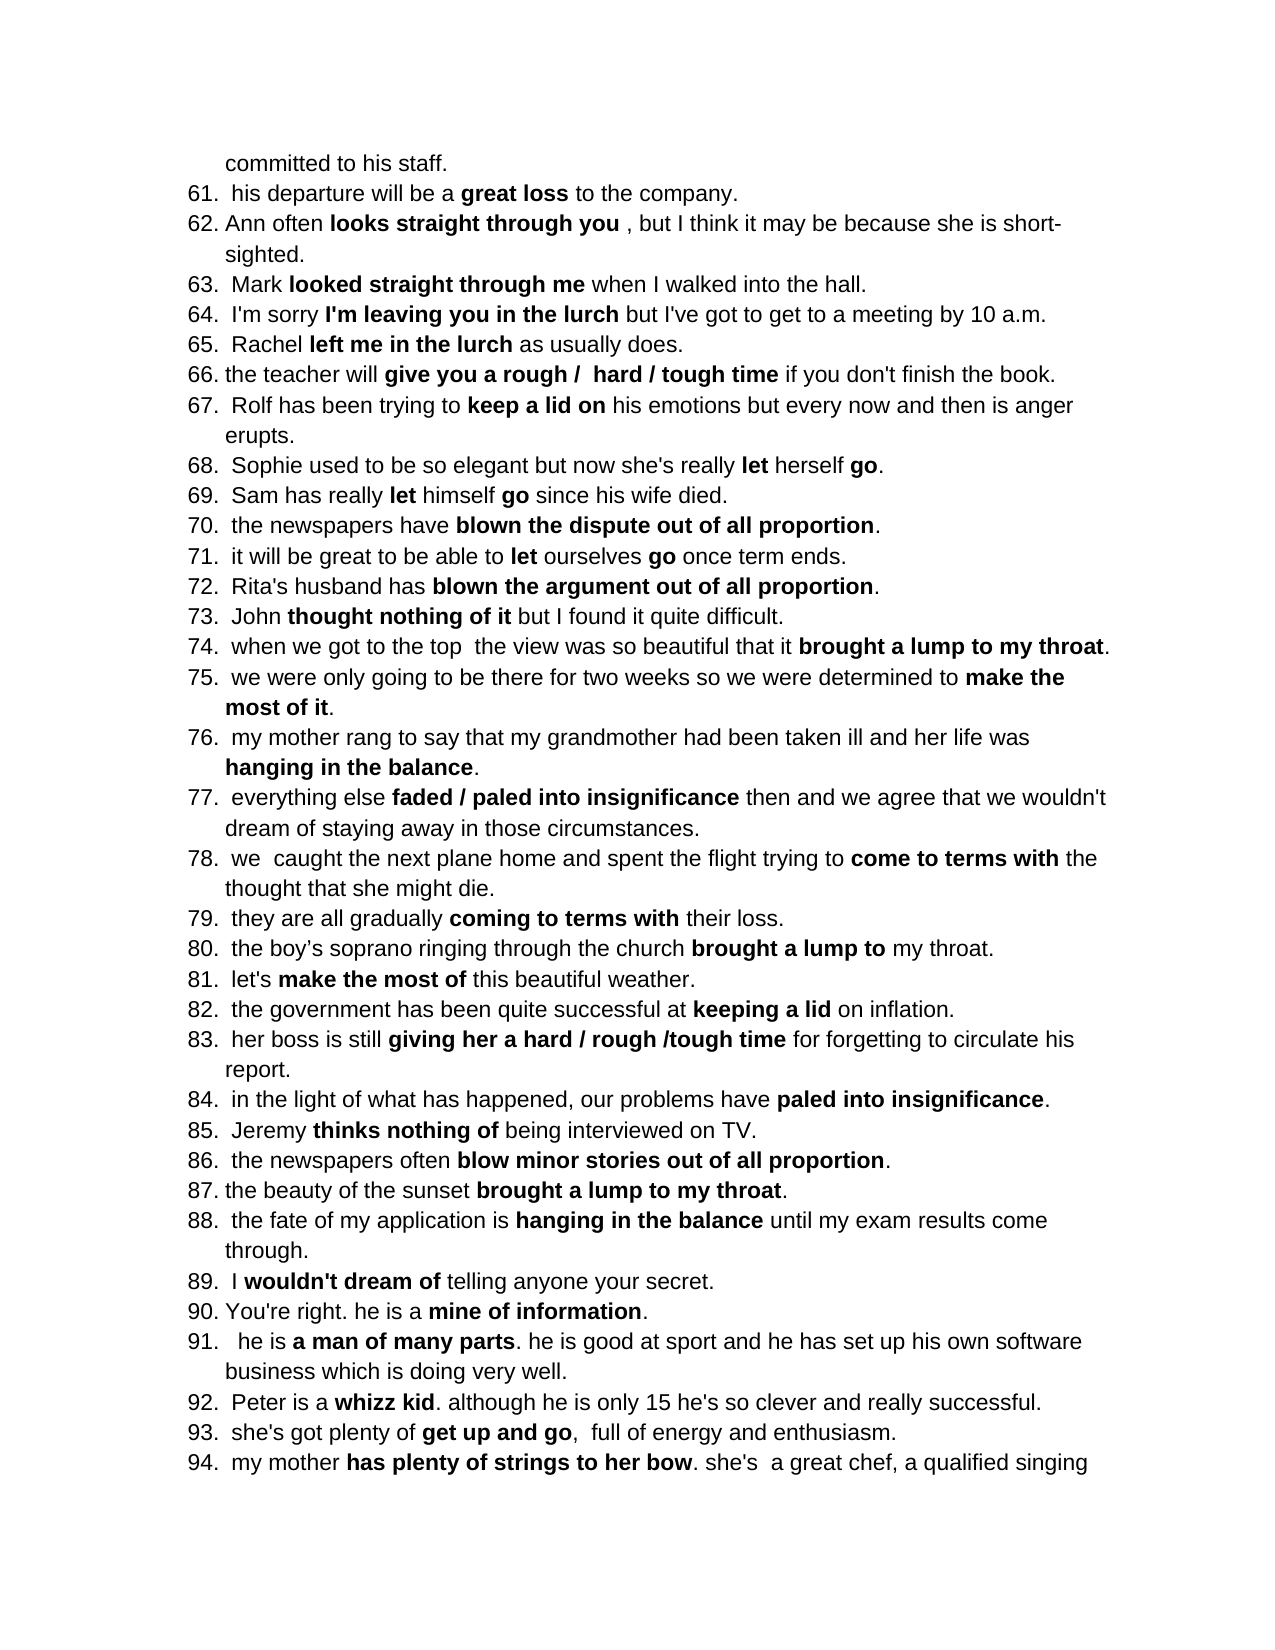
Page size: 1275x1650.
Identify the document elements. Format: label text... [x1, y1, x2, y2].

list Rachel left me in the lurch as usually does. [187, 331, 1125, 358]
list the boy’s soprano ringing through the church brought a lump to my throat. [187, 935, 1125, 962]
list he is a man of many parts. he is good at sport and he has set up his own software business which is doing very well. [187, 1328, 1125, 1385]
list my mother has plenty of strings to her bow. she's a great chef, a qualified singing [187, 1449, 1125, 1475]
list the teacher will give you a rough / hard / tough time if you don't finish the book. [187, 361, 1125, 388]
list they are all gradually coming to terms with their loss. [187, 905, 1125, 932]
list in the light of what has happened, our problems have paled into insignificance. [187, 1086, 1125, 1113]
list Rolf has been trying to keep a lid on his emotions but every now and then is anger erupts. [187, 392, 1125, 448]
list You're right. he is a mine of information. [187, 1298, 1125, 1324]
list she's got plenty of get up and go, full of energy and enthusiasm. [187, 1419, 1125, 1445]
list Mark looked straight through me when I walked into the hall. [187, 271, 1125, 297]
list Sam has really let himself go since his wife died. [187, 482, 1125, 509]
list Jeremy thinks nothing of being interviewed on TV. [187, 1117, 1125, 1143]
list let's make the most of this beautiful weather. [187, 966, 1125, 992]
list Rita's husband has blown the argument out of all proportion. [187, 573, 1125, 599]
list I'm sorry I'm leaving you in the lurch but I've got to get to a meeting by 10 a.m. [187, 301, 1125, 327]
list John thought nothing of it but I found it quite difficult. [187, 603, 1125, 629]
list we were only going to be there for two weeks so we were determined to make the most of it. [187, 663, 1125, 720]
list committed to his staff. [187, 150, 1125, 176]
list my mother rang to say that my grandmother had been taken ill and her life was hanging in the balance. [187, 724, 1125, 781]
list Sophie used to be so elegant but now she's really let herself go. [187, 452, 1125, 478]
list the beauty of the sunset brought a lump to my throat. [187, 1177, 1125, 1203]
list the newspapers often blow minor stories out of all proportion. [187, 1147, 1125, 1173]
list his departure will be a great loss to the company. [187, 180, 1125, 207]
list I wouldn't dream of telling anyone your secret. [187, 1268, 1125, 1294]
list the newspapers have blown the dispute out of all proportion. [187, 512, 1125, 539]
list we caught the next plane home and spent the flight trying to come to terms with the thought that she might die. [187, 845, 1125, 901]
list Ann often looks straight through you , but I think it may be because she is short-sighted. [187, 210, 1125, 267]
list everything else faded / paled into insignificance then and we agree that we wouldn't dream of staying away in those circumstances. [187, 784, 1125, 841]
list the fate of my application is hanging in the balance until my exam results come through. [187, 1207, 1125, 1264]
list it will be great to be able to let ourselves go once term ends. [187, 543, 1125, 569]
list Peter is a whizz kid. although he is only 15 he's so clever and really successful. [187, 1388, 1125, 1415]
list the government has been quite successful at keeping a lid on inflation. [187, 996, 1125, 1022]
list her boss is still giving her a hard / rough /tough time for forgetting to circulate his report. [187, 1026, 1125, 1083]
list when we got to the top the view was so beautiful that it brought a lump to my throat. [187, 633, 1125, 660]
